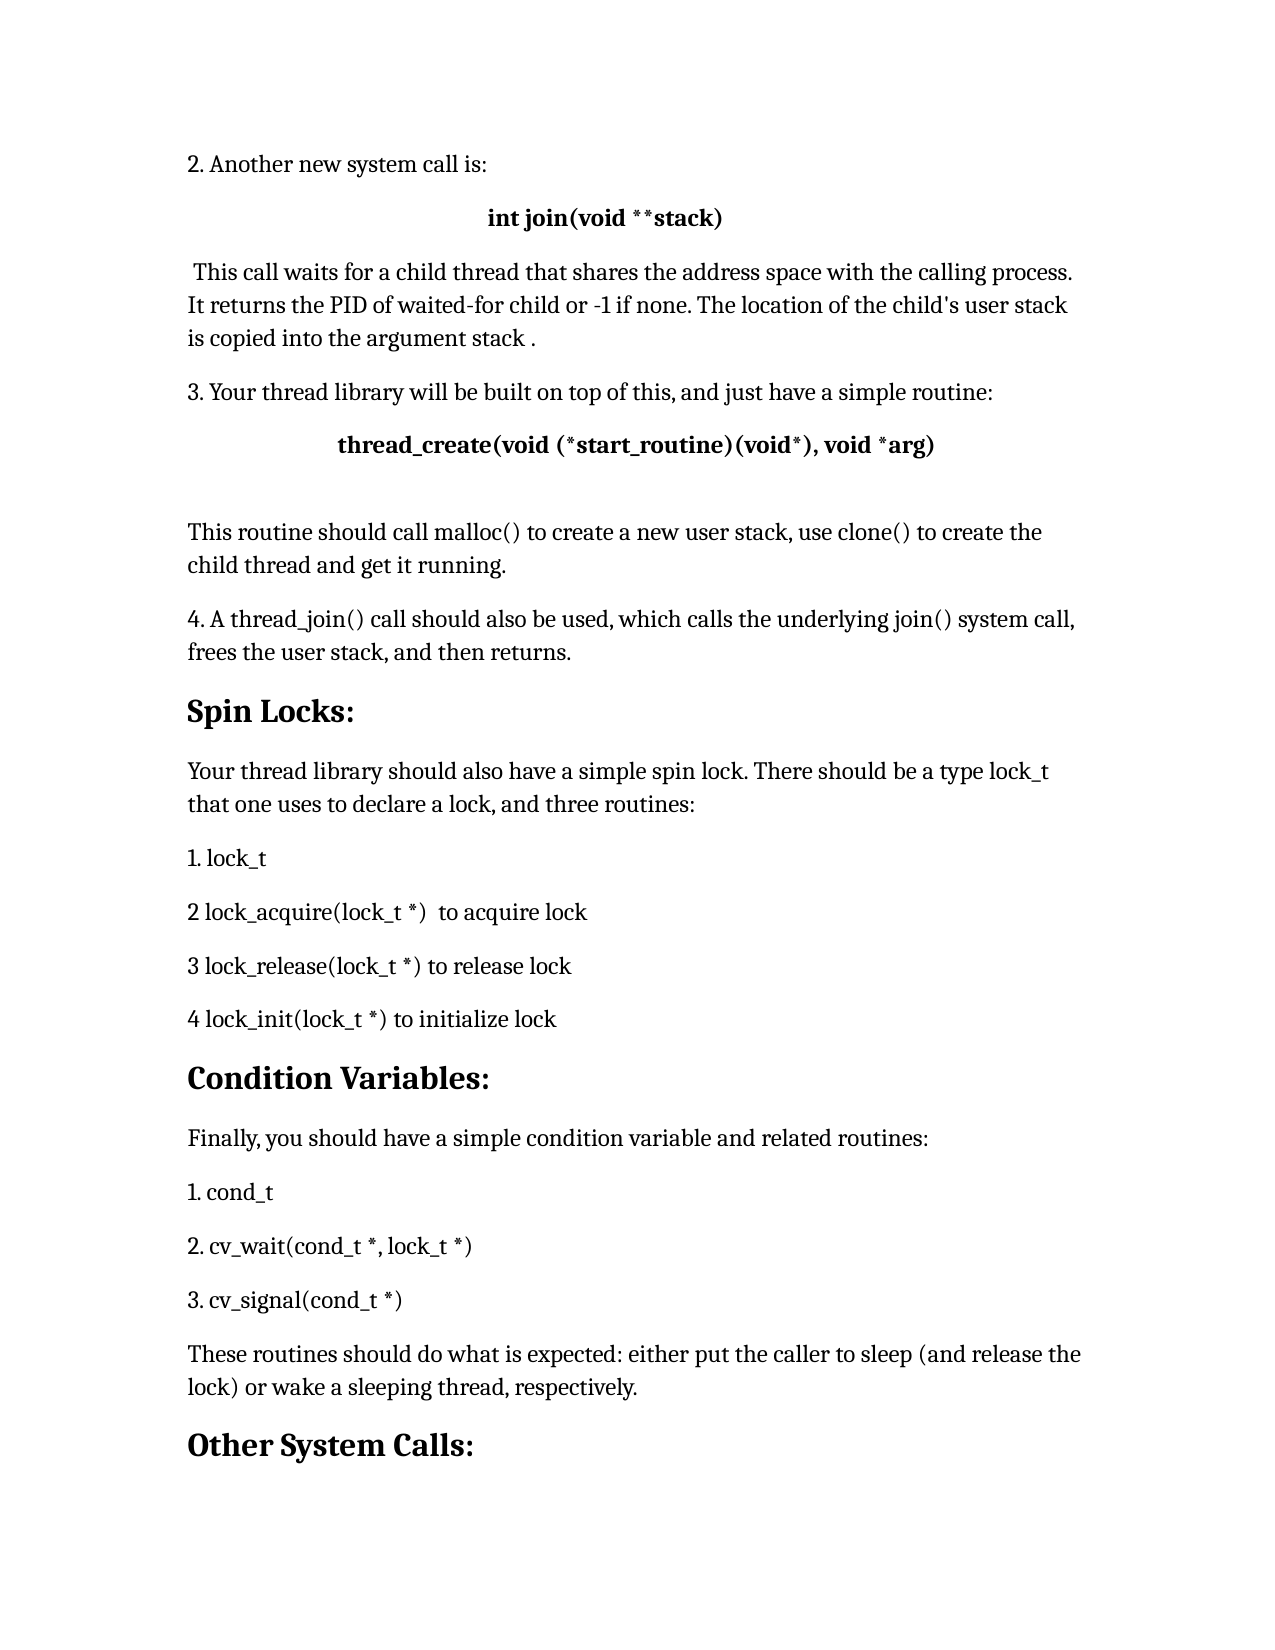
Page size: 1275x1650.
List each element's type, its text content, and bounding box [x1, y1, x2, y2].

text Condition Variables: [187, 1059, 1087, 1098]
text 3. cv_signal(cond_t *) [187, 1286, 1087, 1314]
text 3. Your thread library will be built on top of this, and just have a simple routine: [187, 378, 1087, 406]
text This routine should call malloc() to create a new user stack, use clone() to create the child thread and get it running. [187, 485, 1087, 580]
text 3 lock_release(lock_t *) to release lock [187, 952, 1087, 980]
text These routines should do what is expected: either put the caller to sleep (and release the lock) or wake a sleeping thread, respectively. [187, 1339, 1087, 1401]
text int join(void **stack) [187, 204, 1087, 233]
text Other System Calls: [187, 1426, 1087, 1465]
text Spin Locks: [187, 692, 1087, 730]
text thread_create(void (*start_routine)(void*), void *arg) [187, 431, 1087, 460]
text Your thread library should also have a simple spin lock. There should be a type lock_t that one uses to declare a lock, and three routines: [187, 757, 1087, 819]
text 4. A thread_join() call should also be used, which calls the underlying join() system call, frees the user stack, and then returns. [187, 605, 1087, 667]
text 1. lock_t [187, 844, 1087, 873]
text 2. Another new system call is: [187, 150, 1087, 179]
text 4 lock_init(lock_t *) to initialize lock [187, 1005, 1087, 1034]
text 1. cond_t [187, 1178, 1087, 1207]
text 2 lock_acquire(lock_t *) to acquire lock [187, 898, 1087, 926]
text Finally, you should have a simple condition variable and related routines: [187, 1124, 1087, 1153]
text 2. cv_wait(cond_t *, lock_t *) [187, 1232, 1087, 1261]
text This call waits for a child thread that shares the address space with the calling process. It returns the PID of waited-for child or -1 if none. The location of the child's user stack is copied into the argument stack . [187, 258, 1087, 352]
